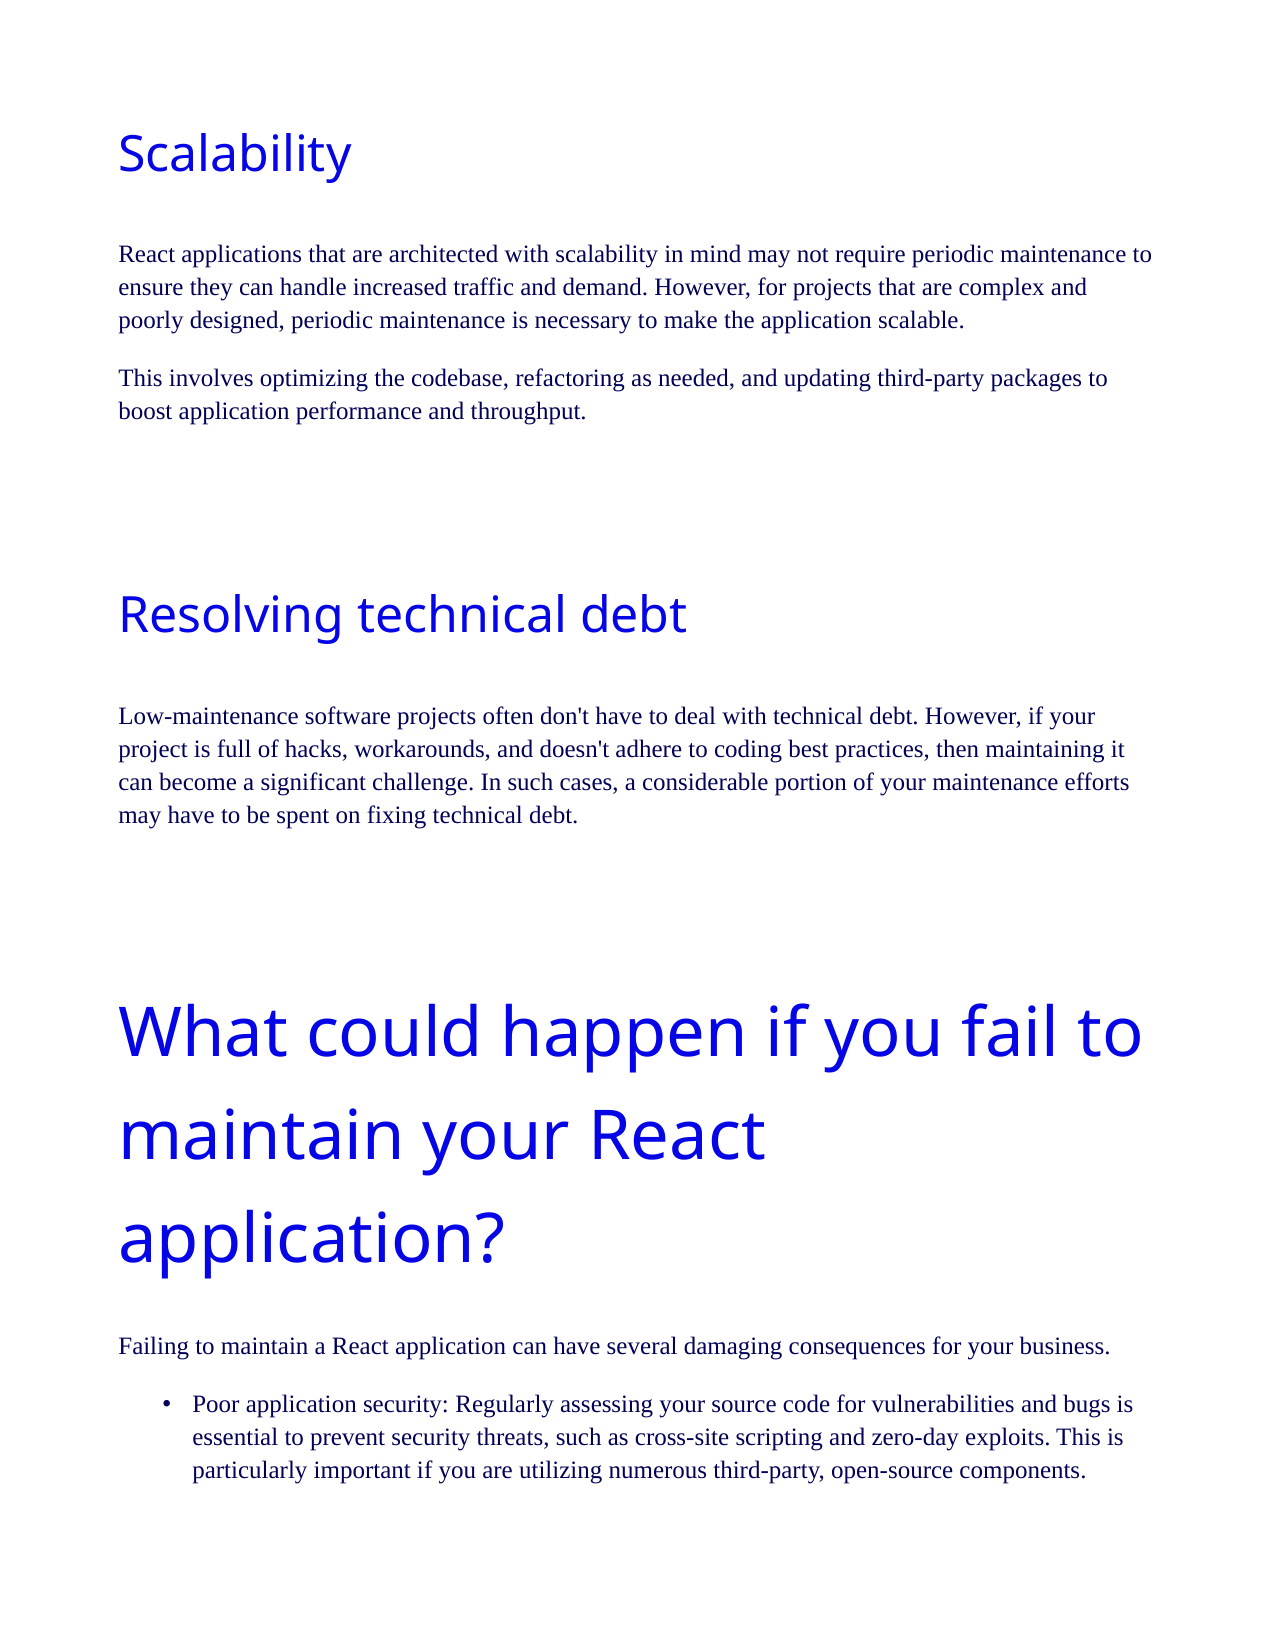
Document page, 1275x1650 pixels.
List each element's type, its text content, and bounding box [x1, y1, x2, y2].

subtitle Scalability [118, 118, 1157, 186]
subtitle Resolving technical debt [118, 579, 1157, 648]
list Poor application security: Regularly assessing your source code for vulnerabilities and bugs is essential to prevent security threats, such as cross-site scripting and zero-day exploits. This is particularly important if you are utilizing numerous third-party, open-source components. [162, 1389, 1157, 1484]
text Low-maintenance software projects often don't have to deal with technical debt. However, if your project is full of hacks, workarounds, and doesn't adhere to coding best practices, then maintaining it can become a significant challenge. In such cases, a considerable portion of your maintenance efforts may have to be spent on fixing technical debt. [118, 701, 1157, 828]
subtitle What could happen if you fail to maintain your React application? [118, 983, 1157, 1282]
text This involves optimizing the codebase, refactoring as needed, and updating third-party packages to boost application performance and throughput. [118, 363, 1157, 425]
text Failing to maintain a React application can have several damaging consequences for your business. [118, 1331, 1157, 1360]
text React applications that are architected with scalability in mind may not require periodic maintenance to ensure they can handle increased traffic and demand. However, for projects that are complex and poorly designed, periodic maintenance is necessary to make the application scalable. [118, 239, 1157, 334]
